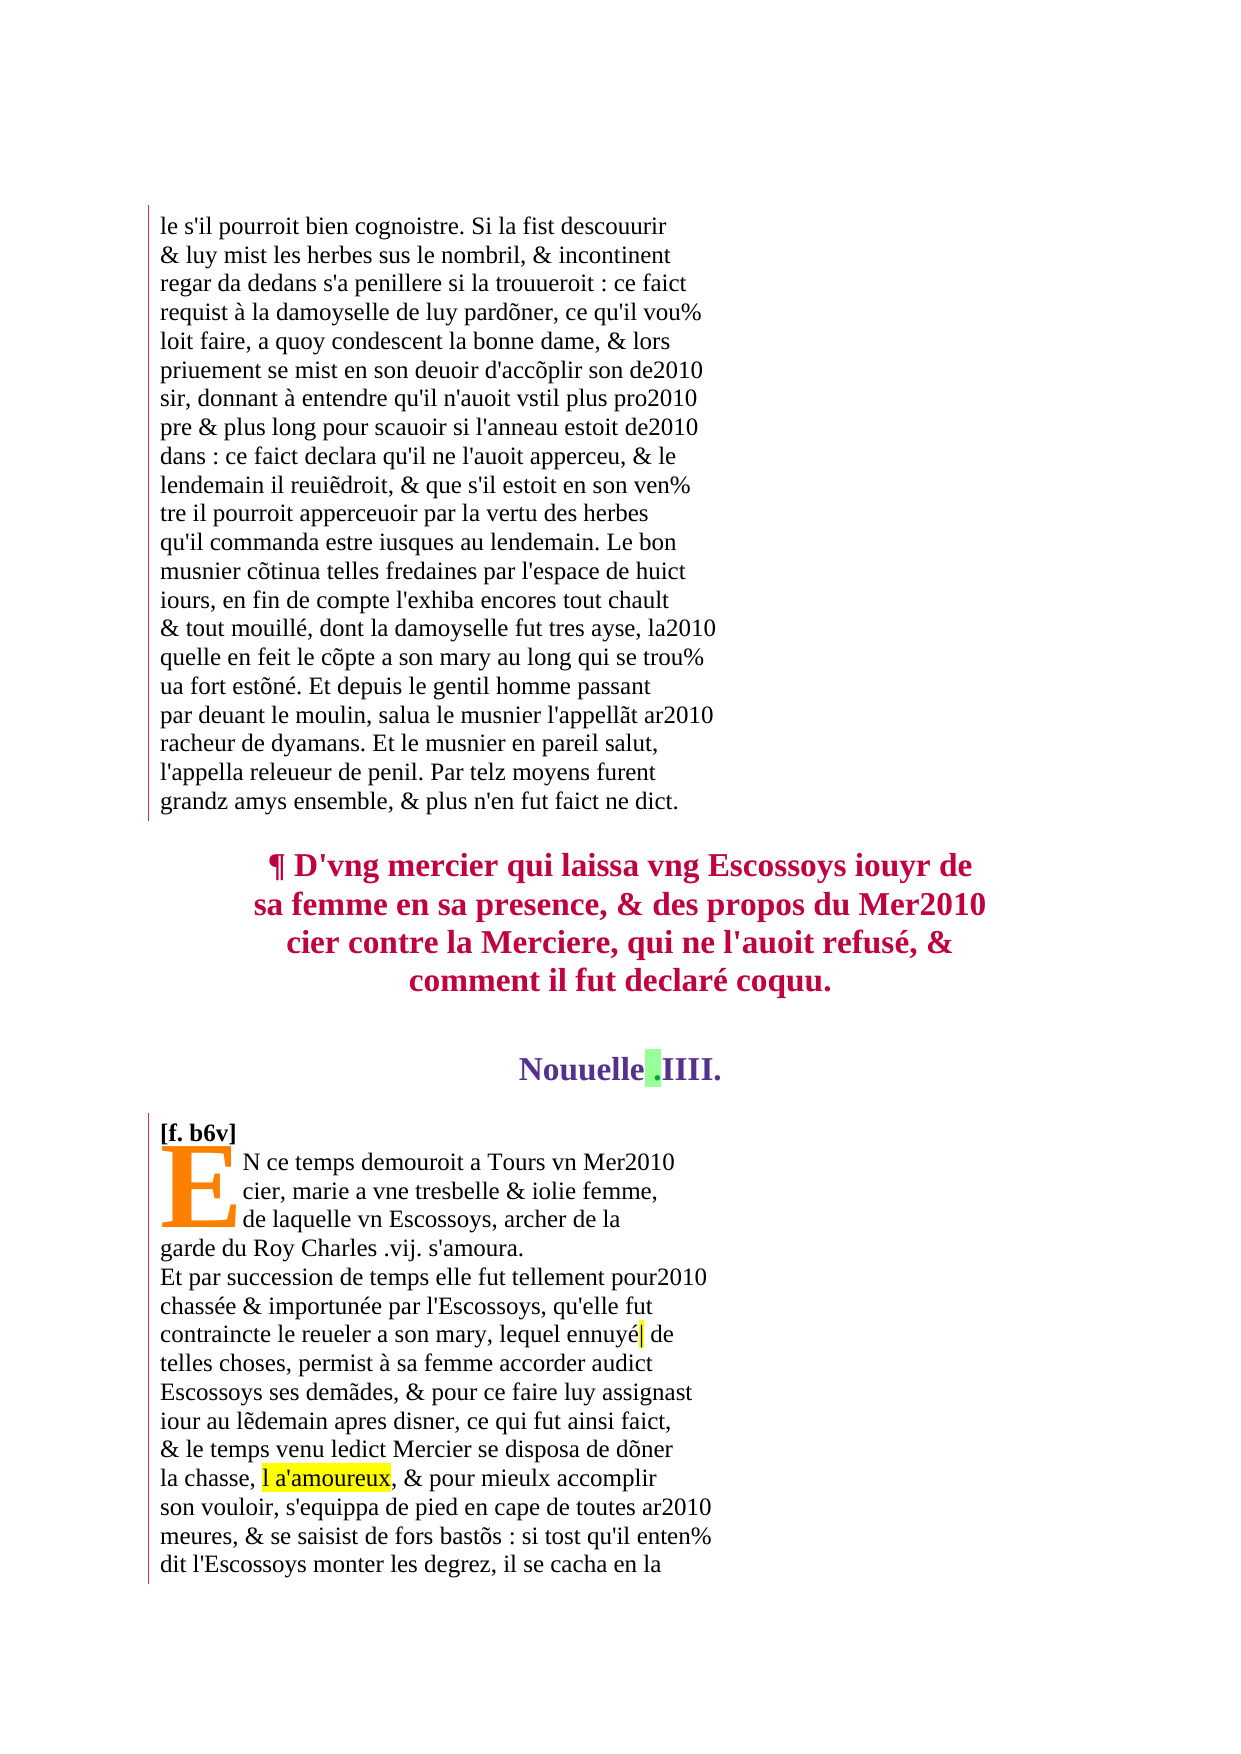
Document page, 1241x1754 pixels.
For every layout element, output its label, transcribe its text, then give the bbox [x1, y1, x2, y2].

text Nouuelle .IIII. [148, 1049, 645, 1087]
text ¶ D'vng mercier qui laissa vng Escossoys iouyr de sa femme en sa presence, & des propos du Mer2010 cier contre la Merciere, qui ne l'auoit refusé, & comment il fut declaré coquu. [148, 846, 1093, 999]
text [f. b6v] [148, 1112, 1093, 1147]
text le s'il pourroit bien cognoistre. Si la fist descouurir & luy mist les herbes sus le nombril, & incontinent regar da dedans s'a penillere si la trouueroit : ce faict requist à la damoyselle de luy pardõner, ce qu'il vou% loit faire, a quoy condescent la bonne dame, & lors priuement se mist en son deuoir d'accõplir son de2010 sir, donnant à entendre qu'il n'auoit vstil plus pro2010 pre & plus long pour scauoir si l'anneau estoit de2010 dans : ce faict declara qu'il ne l'auoit apperceu, & le lendemain il reuiẽdroit, & que s'il estoit en son ven% tre il pourroit apperceuoir par la vertu des herbes qu'il commanda estre iusques au lendemain. Le bon musnier cõtinua telles fredaines par l'espace de huict iours, en fin de compte l'exhiba encores tout chault & tout mouillé, dont la damoyselle fut tres ayse, la2010 quelle en feit le cõpte a son mary au long qui se trou% ua fort estõné. Et depuis le gentil homme passant par deuant le moulin, salua le musnier l'appellãt ar2010 racheur de dyamans. Et le musnier en pareil salut, l'appella releueur de penil. Par telz moyens furent grandz amys ensemble, & plus n'en fut faict ne dict. [149, 205, 1093, 821]
text Nouuelle .IIII. [661, 1049, 1093, 1087]
text EN ce temps demouroit a Tours vn Mer2010 cier, marie a vne tresbelle & iolie femme, de laquelle vn Escossoys, archer de la garde du Roy Charles .vij. s'amoura. Et par succession de temps elle fut tellement pour2010 chassée & importunée par l'Escossoys, qu'elle fut contraincte le reueler a son mary, lequel ennuyé| de telles choses, permist à sa femme accorder audict Escossoys ses demãdes, & pour ce faire luy assignast iour au lẽdemain apres disner, ce qui fut ainsi faict, & le temps venu ledict Mercier se disposa de dõner la chasse, l a'amoureux, & pour mieulx accomplir son vouloir, s'equippa de pied en cape de toutes ar2010 meures, & se saisist de fors bastõs : si tost qu'il enten% dit l'Escossoys monter les degrez, il se cacha en la [149, 1147, 1093, 1584]
